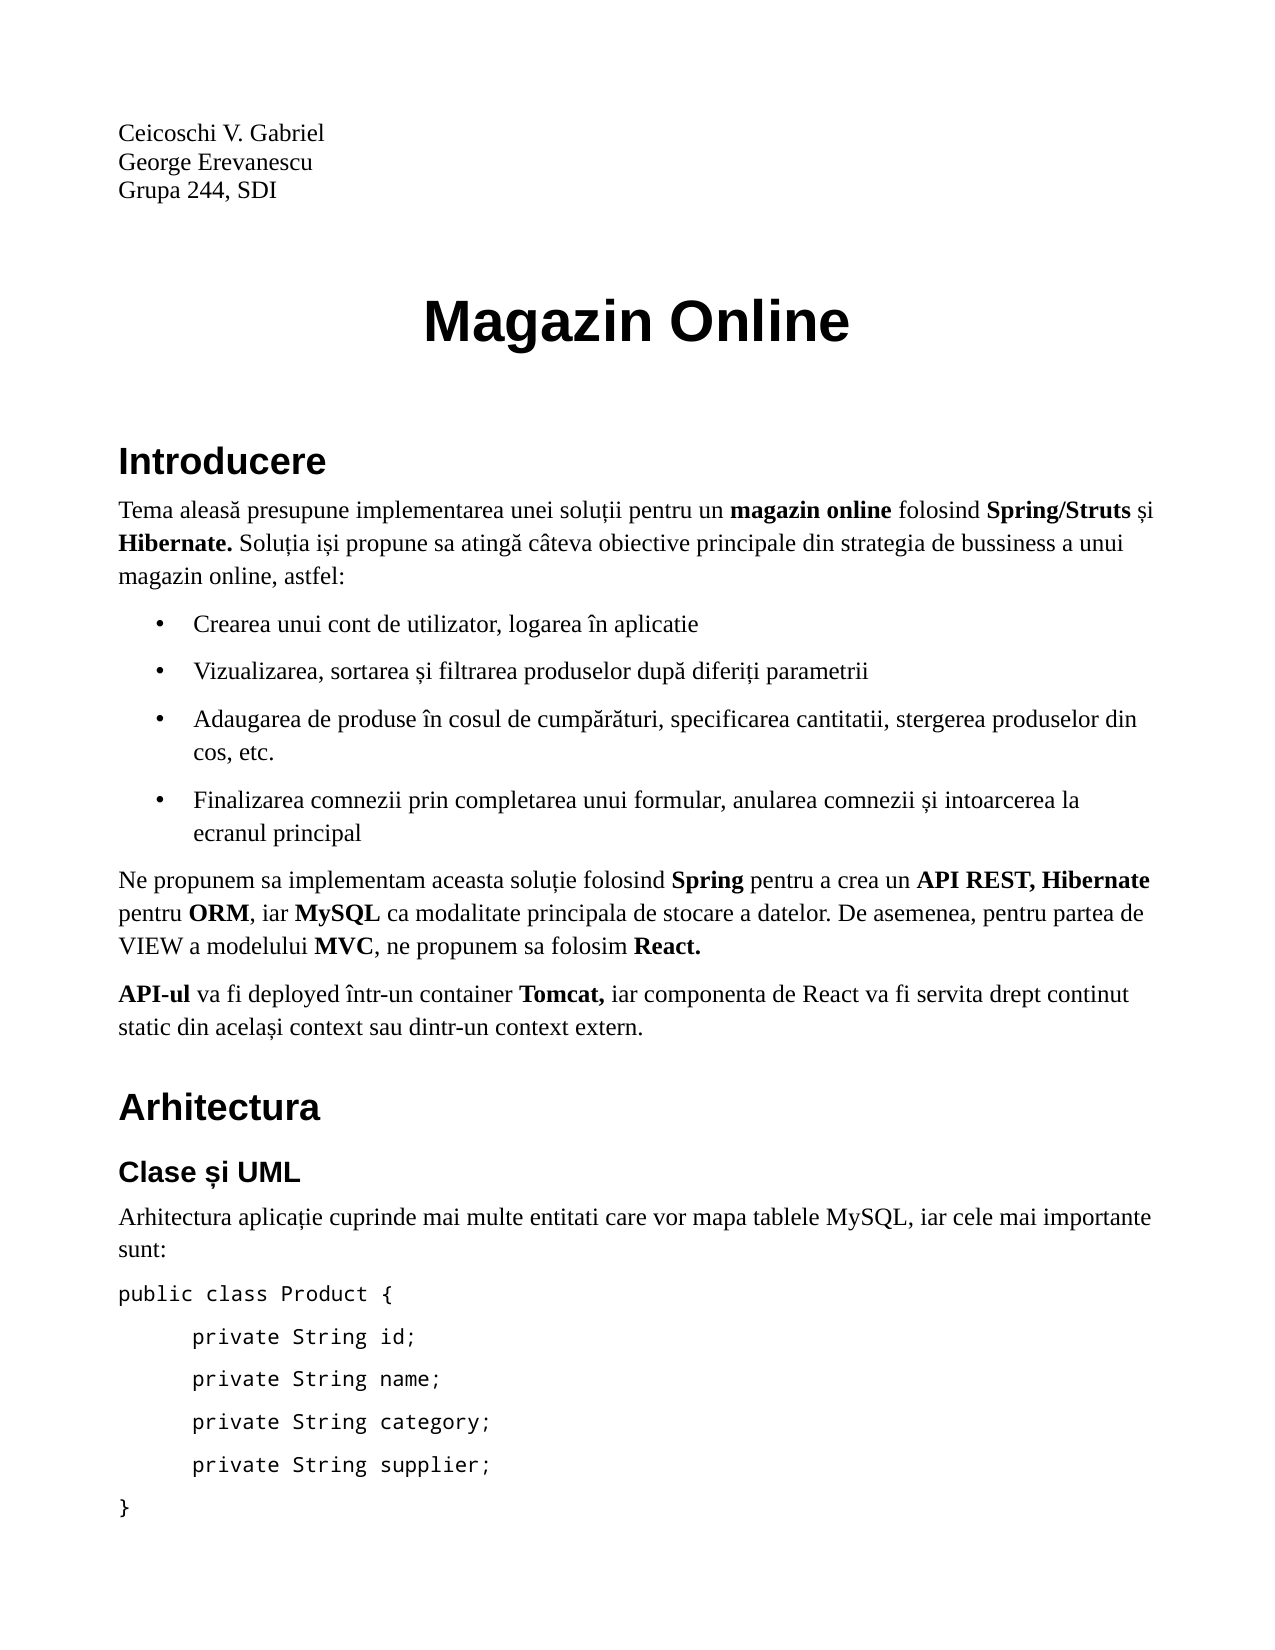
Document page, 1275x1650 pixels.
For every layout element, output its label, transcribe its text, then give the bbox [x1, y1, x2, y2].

text API-ul va fi deployed într-un container Tomcat, iar componenta de React va fi servita drept continut static din același context sau dintr-un context extern. [118, 979, 1157, 1041]
text } [118, 1495, 1157, 1519]
text private String supplier; [118, 1453, 1157, 1477]
text George Erevanescu [118, 147, 1157, 176]
text Arhitectura aplicație cuprinde mai multe entitati care vor mapa tablele MySQL, iar cele mai importante sunt: [118, 1202, 1157, 1263]
text public class Product { [118, 1282, 1157, 1307]
subtitle Arhitectura [118, 1084, 1157, 1128]
list Adaugarea de produse în cosul de cumpărături, specificarea cantitatii, stergerea produselor din cos, etc. [156, 704, 1157, 766]
text Tema aleasă presupune implementarea unei soluții pentru un magazin online folosind Spring/Struts și Hibernate. Soluția iși propune sa atingă câteva obiective principale din strategia de bussiness a unui magazin online, astfel: [118, 495, 1157, 590]
list Vizualizarea, sortarea și filtrarea produselor după diferiți parametrii [156, 656, 1157, 685]
text private String category; [118, 1410, 1157, 1434]
subtitle Introducere [118, 439, 1157, 483]
list Crearea unui cont de utilizator, logarea în aplicatie [156, 609, 1157, 638]
text Ne propunem sa implementam aceasta soluție folosind Spring pentru a crea un API REST, Hibernate pentru ORM, iar MySQL ca modalitate principala de stocare a datelor. De asemenea, pentru partea de VIEW a modelului MVC, ne propunem sa folosim React. [118, 865, 1157, 960]
text Grupa 244, SDI [118, 176, 1157, 204]
list Finalizarea comnezii prin completarea unui formular, anularea comnezii și intoarcerea la ecranul principal [156, 785, 1157, 846]
title Magazin Online [118, 287, 1157, 354]
subtitle Clase și UML [118, 1155, 1157, 1189]
text private String id; [118, 1325, 1157, 1349]
text private String name; [118, 1367, 1157, 1392]
text Ceicoschi V. Gabriel [118, 118, 1157, 147]
